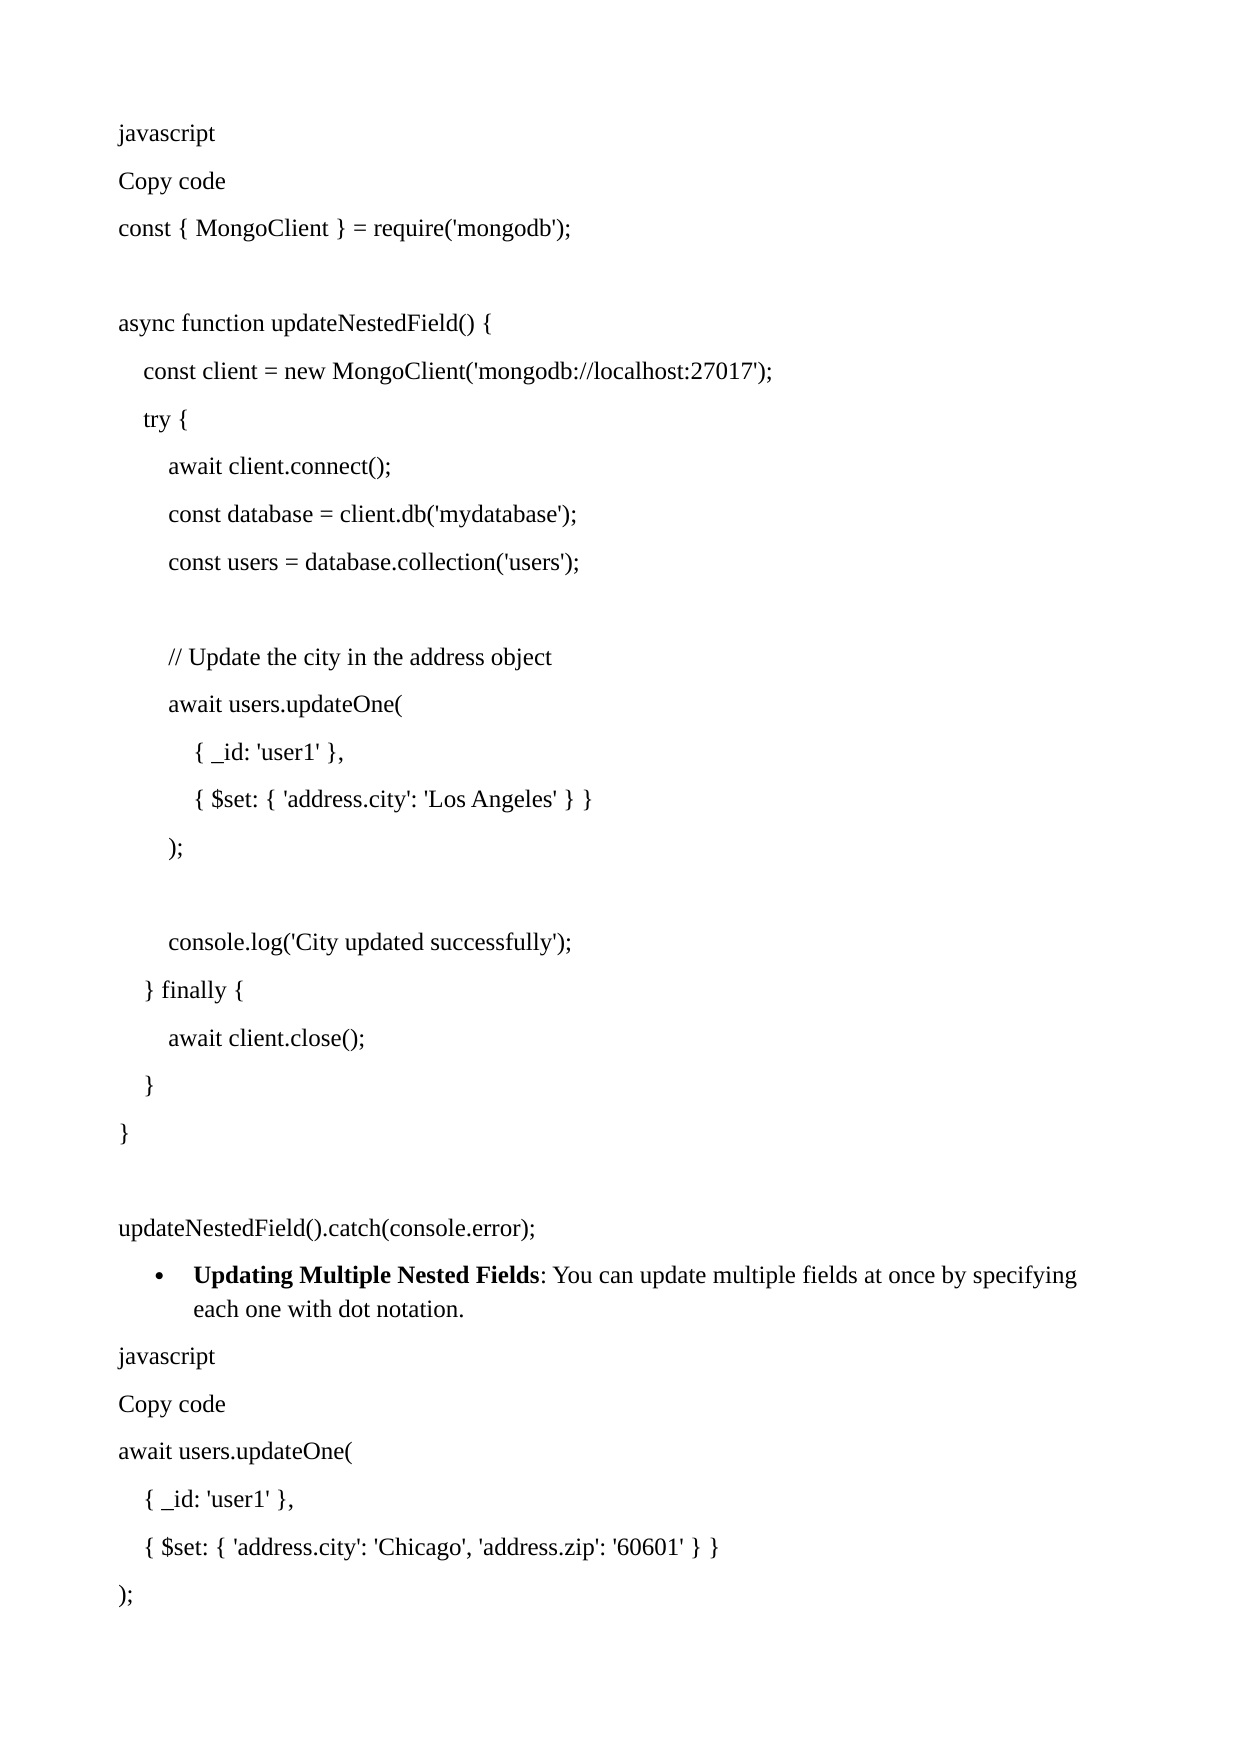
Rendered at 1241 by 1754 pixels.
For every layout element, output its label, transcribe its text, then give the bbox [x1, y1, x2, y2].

text await users.updateOne( [118, 1436, 1122, 1465]
text { $set: { 'address.city': 'Los Angeles' } } [118, 784, 1122, 813]
text Copy code [118, 1389, 1122, 1418]
text async function updateNestedField() { [118, 308, 1122, 337]
text await client.close(); [118, 1023, 1122, 1051]
text const users = database.collection('users'); [118, 547, 1122, 575]
text } finally { [118, 975, 1122, 1004]
text { $set: { 'address.city': 'Chicago', 'address.zip': '60601' } } [118, 1532, 1122, 1560]
text console.log('City updated successfully'); [118, 927, 1122, 956]
text const { MongoClient } = require('mongodb'); [118, 213, 1122, 242]
text { _id: 'user1' }, [118, 737, 1122, 766]
text // Update the city in the address object [118, 642, 1122, 671]
text } [118, 1118, 1122, 1147]
text const database = client.db('mydatabase'); [118, 499, 1122, 528]
text Copy code [118, 166, 1122, 194]
text ); [118, 1579, 1122, 1608]
text javascript [118, 1341, 1122, 1370]
text { _id: 'user1' }, [118, 1484, 1122, 1513]
text const client = new MongoClient('mongodb://localhost:27017'); [118, 356, 1122, 385]
text javascript [118, 118, 1122, 147]
text await client.connect(); [118, 451, 1122, 480]
list Updating Multiple Nested Fields: You can update multiple fields at once by specifying each one with dot notation. [156, 1261, 1122, 1322]
text try { [118, 404, 1122, 432]
text updateNestedField().catch(console.error); [118, 1213, 1122, 1242]
text } [118, 1070, 1122, 1099]
text ); [118, 832, 1122, 861]
text await users.updateOne( [118, 689, 1122, 718]
